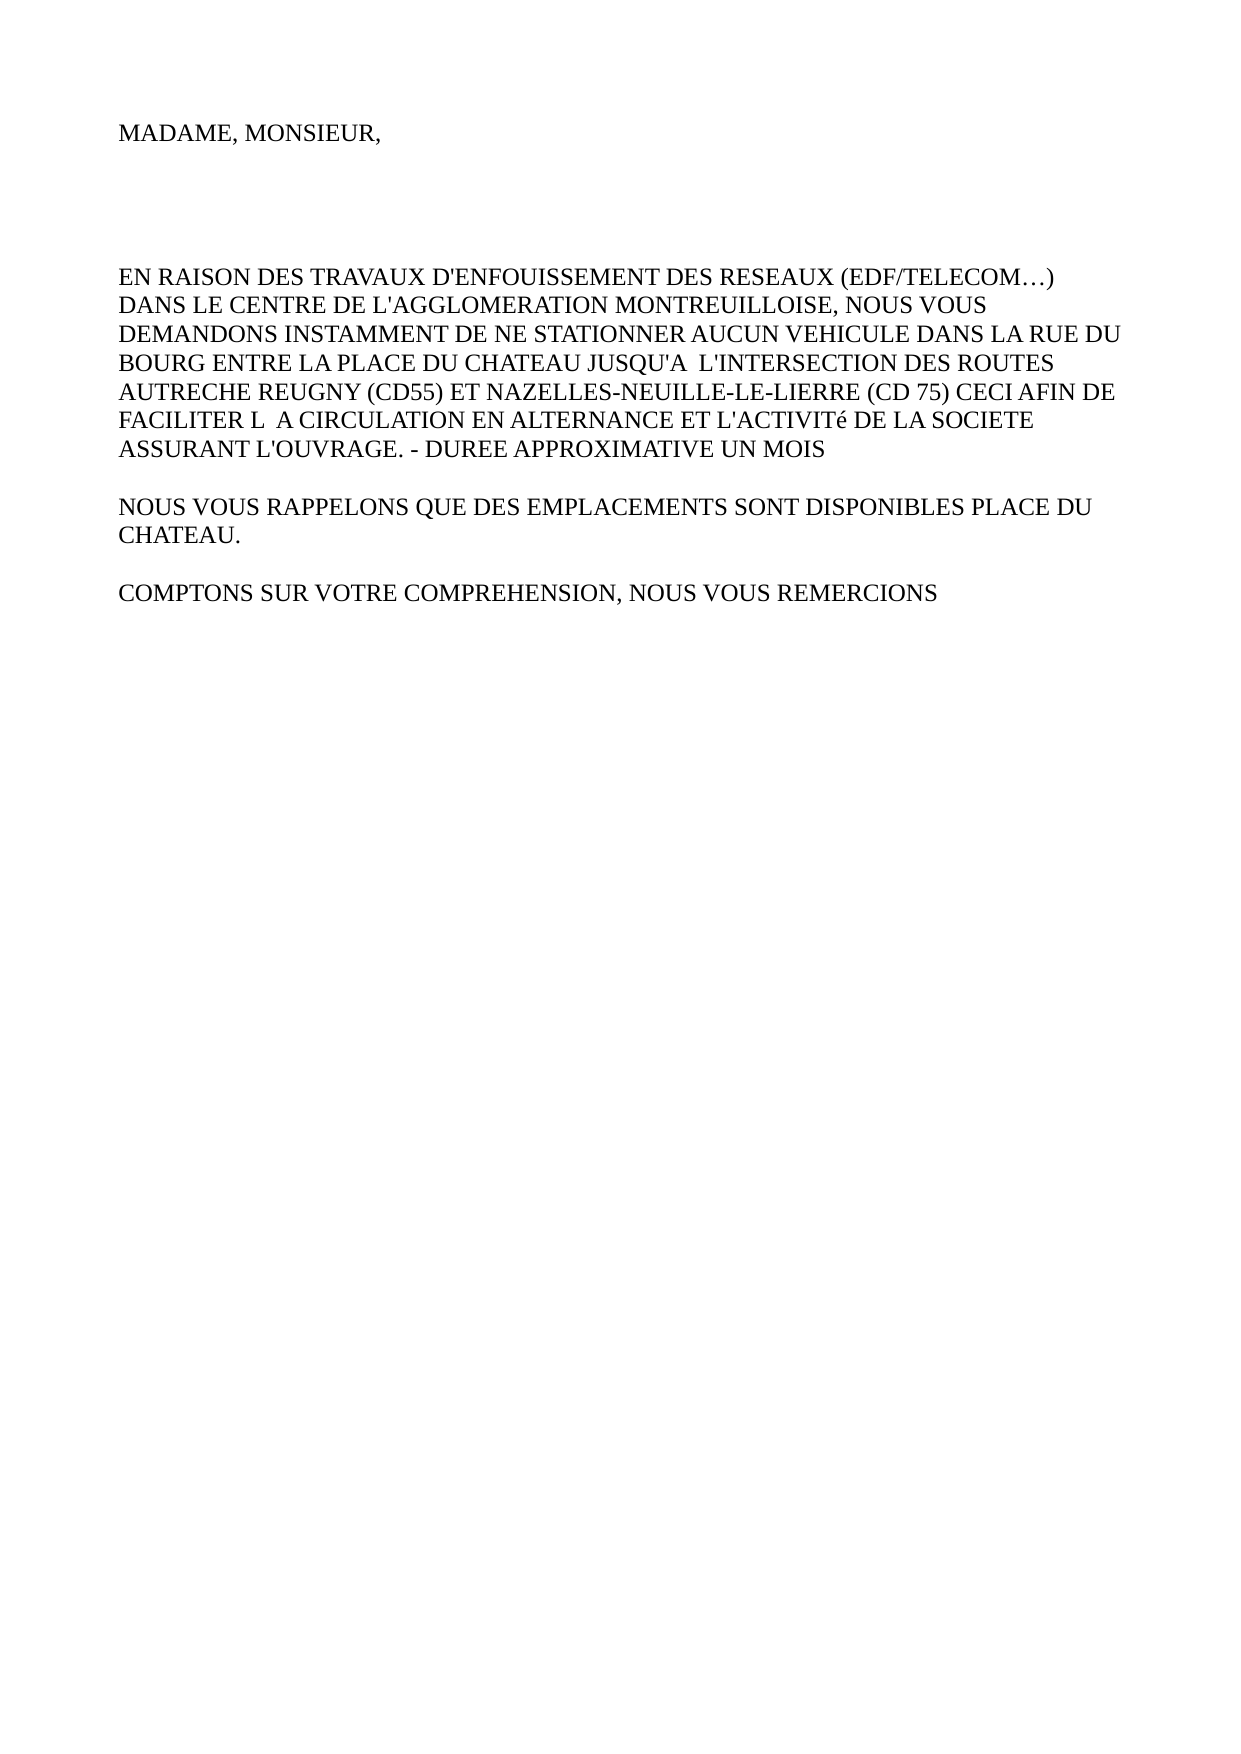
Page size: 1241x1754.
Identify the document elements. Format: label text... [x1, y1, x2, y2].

text COMPTONS SUR VOTRE COMPREHENSION, NOUS VOUS REMERCIONS [118, 578, 1122, 607]
text EN RAISON DES TRAVAUX D'ENFOUISSEMENT DES RESEAUX (EDF/TELECOM…) DANS LE CENTRE DE L'AGGLOMERATION MONTREUILLOISE, NOUS VOUS DEMANDONS INSTAMMENT DE NE STATIONNER AUCUN VEHICULE DANS LA RUE DU BOURG ENTRE LA PLACE DU CHATEAU JUSQU'A L'INTERSECTION DES ROUTES AUTRECHE REUGNY (CD55) ET NAZELLES-NEUILLE-LE-LIERRE (CD 75) CECI AFIN DE FACILITER L A CIRCULATION EN ALTERNANCE ET L'ACTIVITé DE LA SOCIETE ASSURANT L'OUVRAGE. - DUREE APPROXIMATIVE UN MOIS [118, 262, 1122, 463]
text NOUS VOUS RAPPELONS QUE DES EMPLACEMENTS SONT DISPONIBLES PLACE DU CHATEAU. [118, 492, 1122, 549]
text MADAME, MONSIEUR, [118, 118, 1122, 147]
